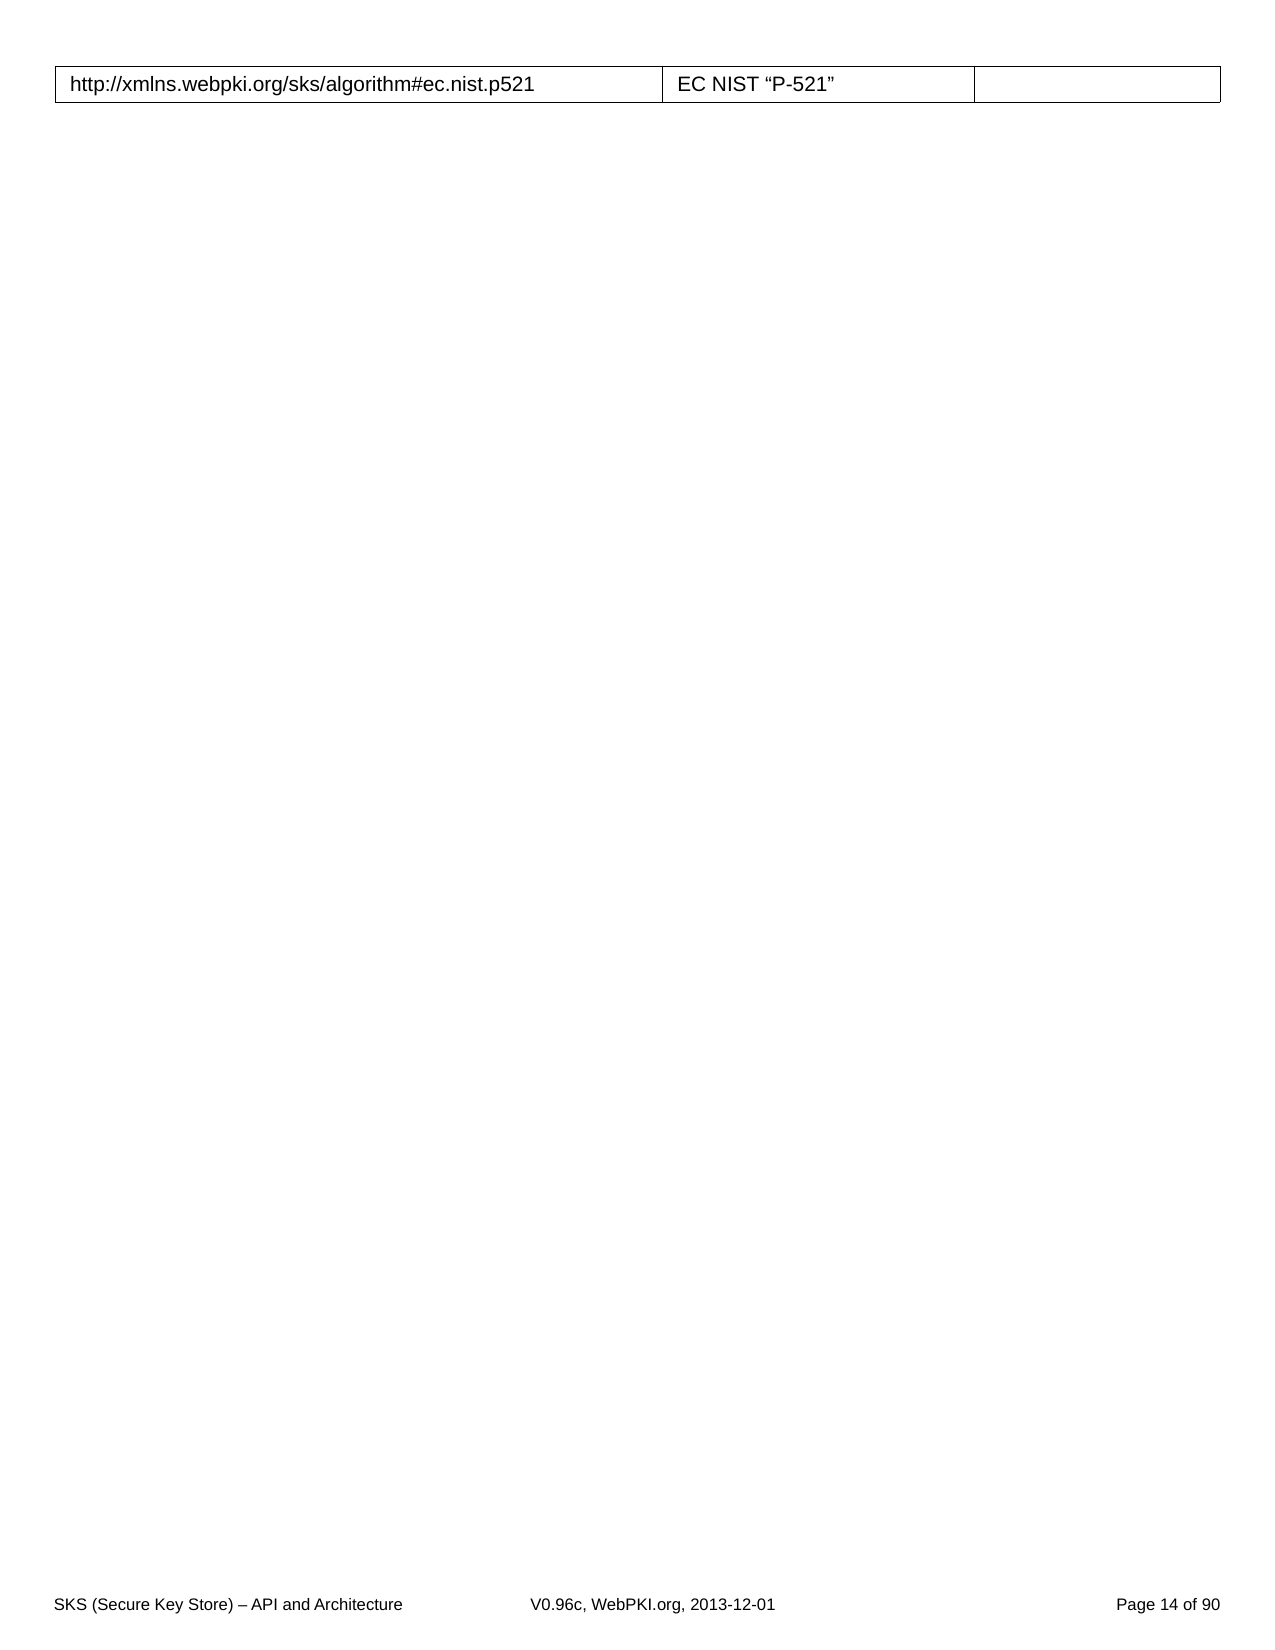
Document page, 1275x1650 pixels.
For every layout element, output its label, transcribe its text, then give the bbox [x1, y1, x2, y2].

table_cell EC NIST “P-521” [663, 67, 974, 102]
table_cell http://xmlns.webpki.org/sks/algorithm#ec.nist.p521 [56, 67, 662, 102]
table_cell [975, 67, 1220, 102]
